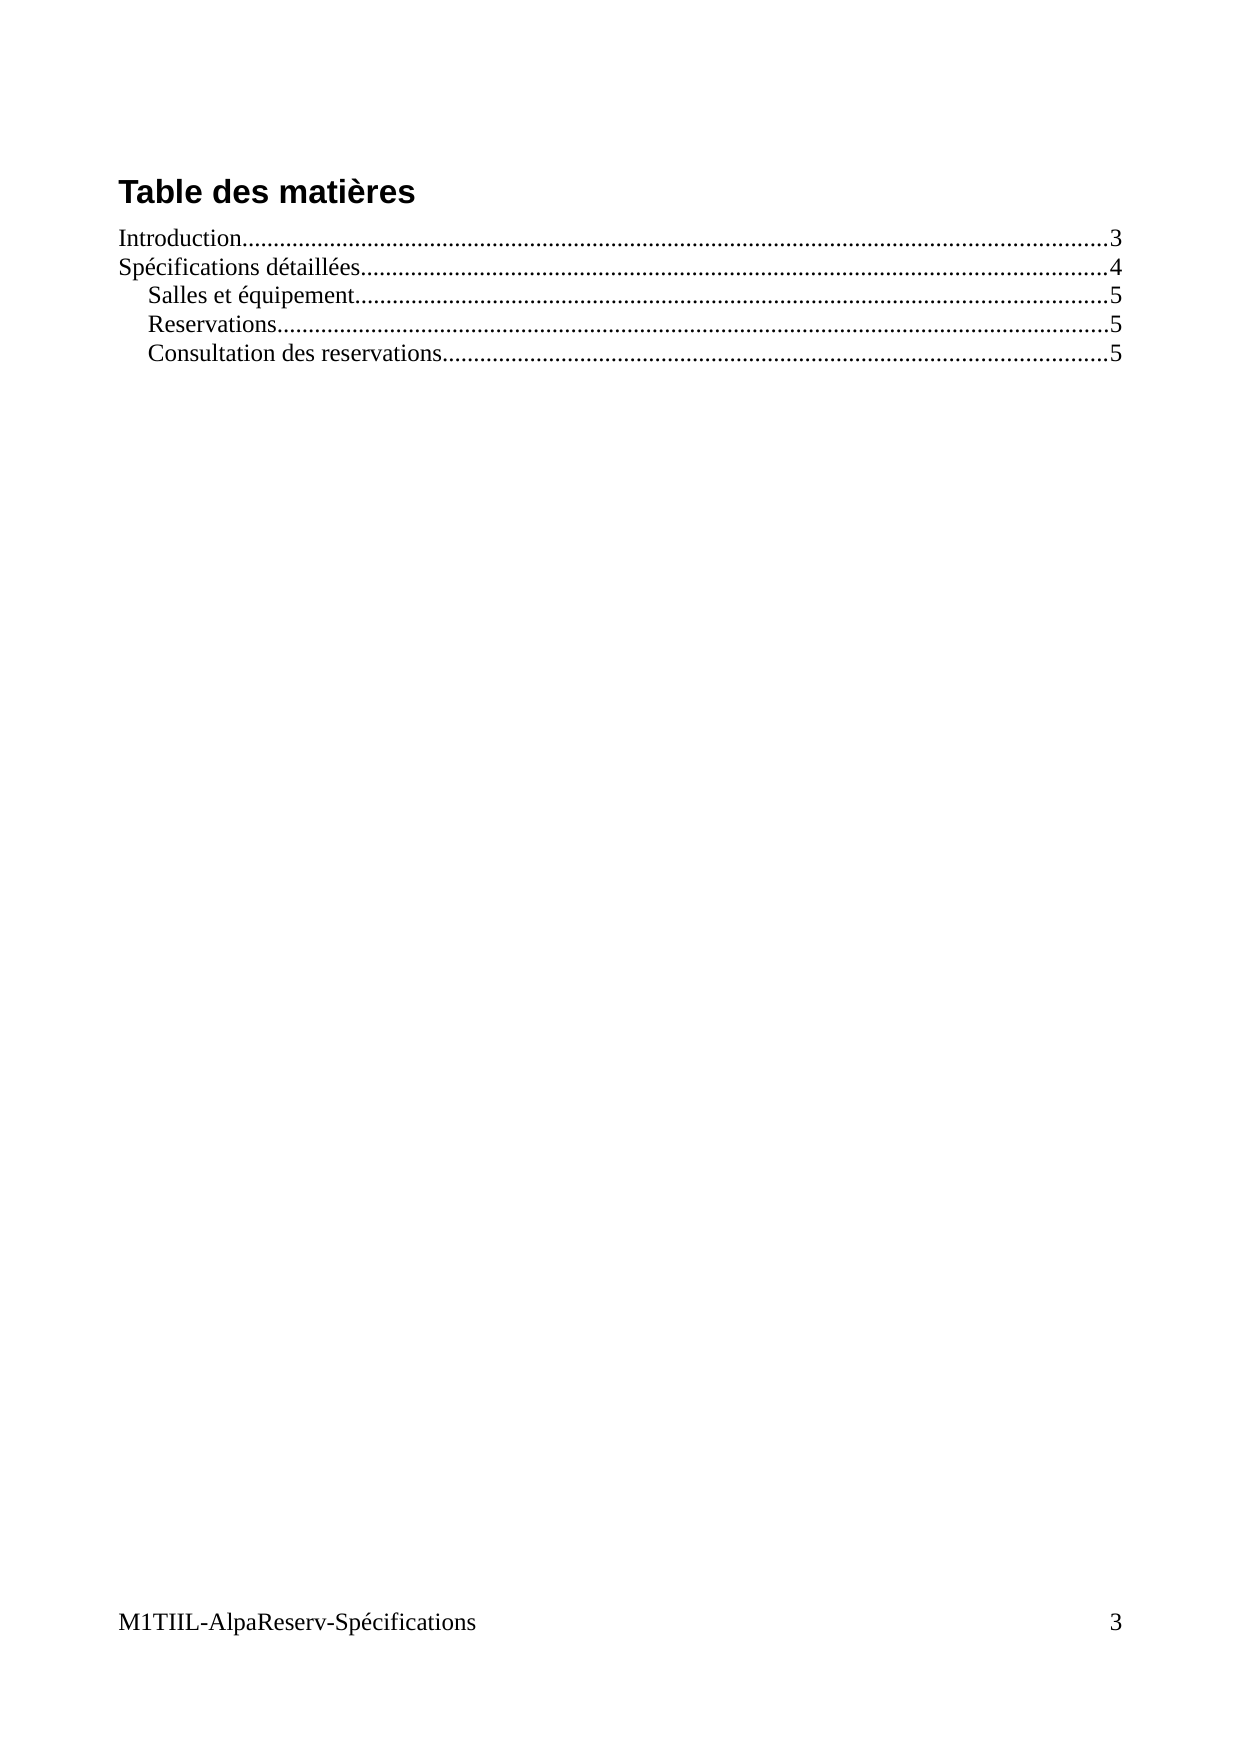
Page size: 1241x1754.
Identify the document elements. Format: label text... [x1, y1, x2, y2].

subtitle Table des matières [118, 172, 1122, 210]
text Salles et équipement 5 [148, 280, 1122, 309]
text Spécifications détaillées 4 [118, 252, 1122, 280]
text Consultation des reservations 5 [148, 338, 1122, 367]
text Reservations 5 [148, 309, 1122, 338]
text Introduction 3 [118, 223, 1122, 252]
